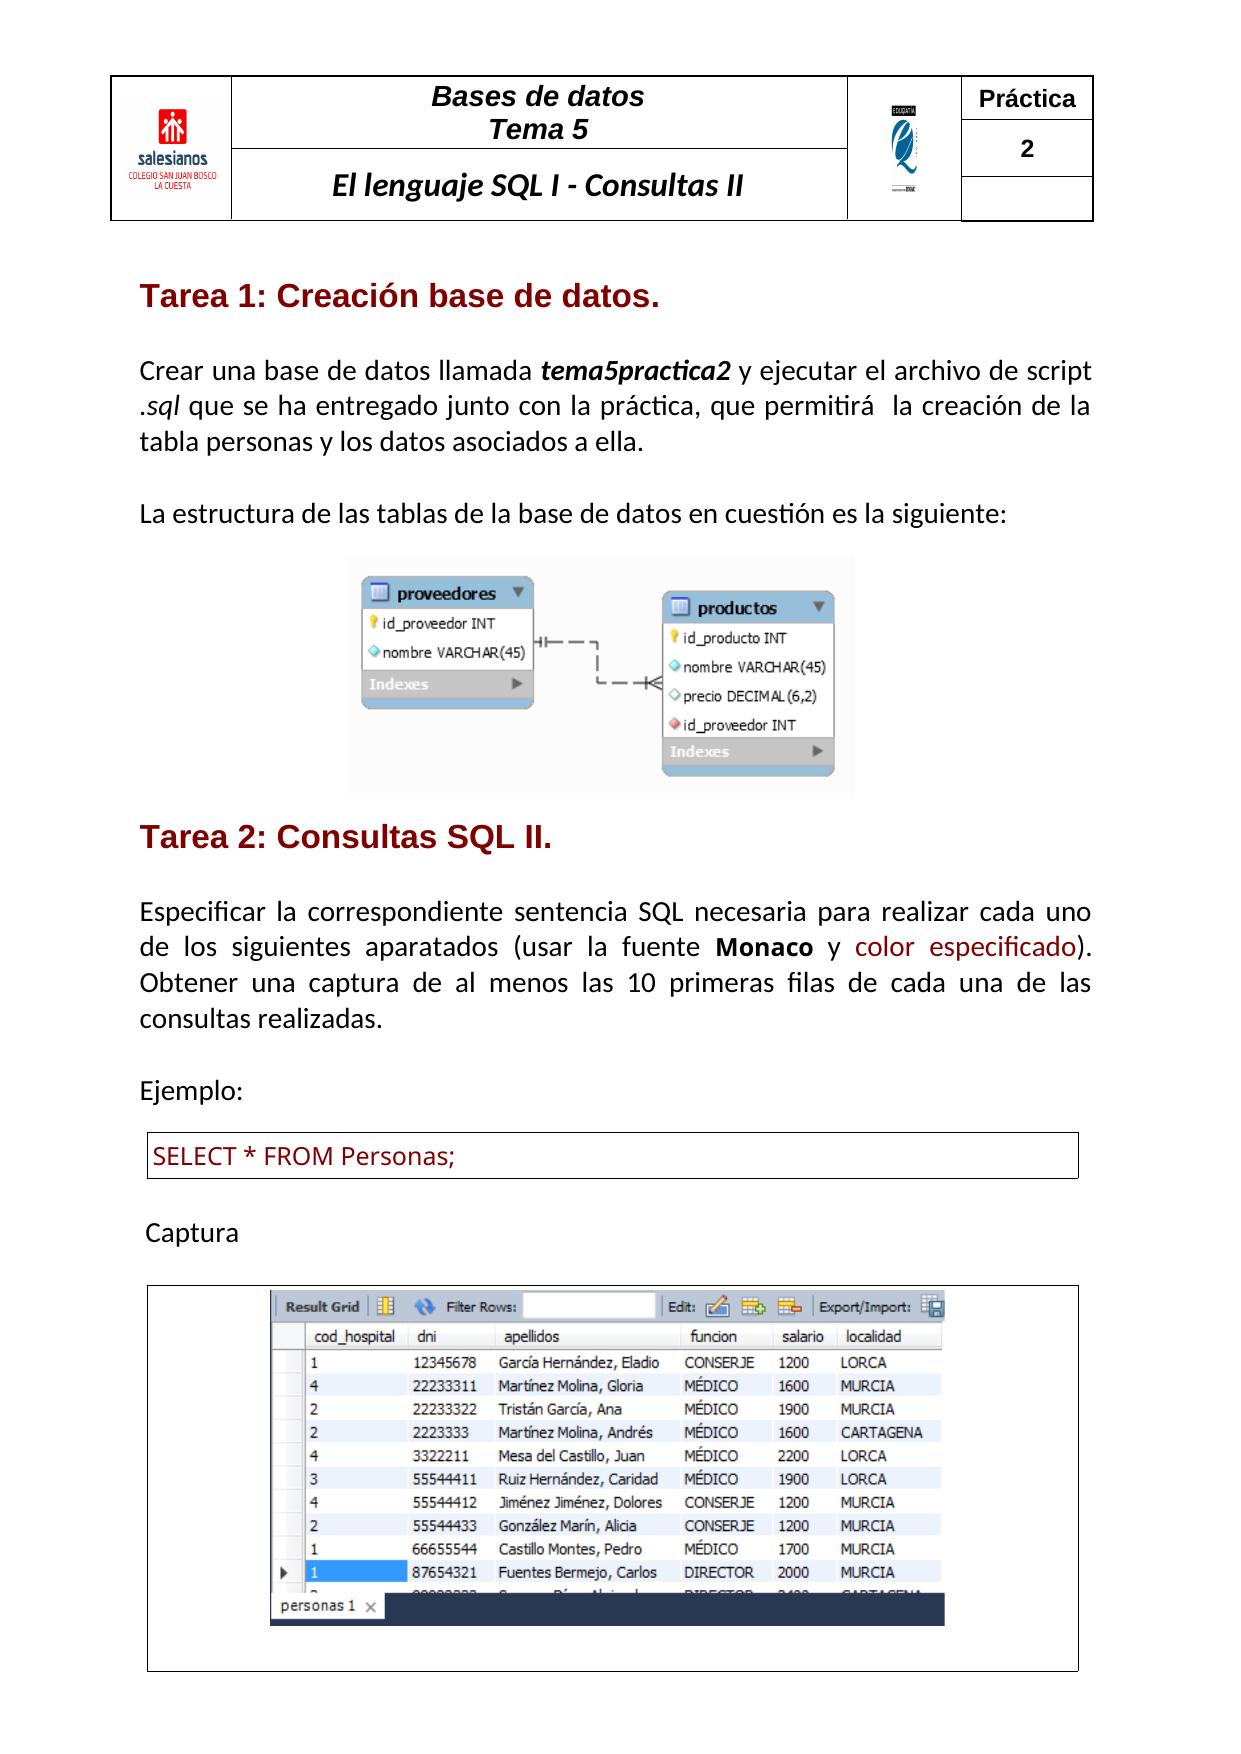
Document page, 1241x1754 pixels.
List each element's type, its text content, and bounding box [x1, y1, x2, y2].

subtitle Especificar la correspondiente sentencia SQL necesaria para realizar cada uno de los siguientes aparatados (usar la fuente Monaco y color especificado). Obtener una captura de al menos las 10 primeras filas de cada una de las consultas realizadas. [139, 893, 1093, 1035]
subtitle Ejemplo: [139, 1072, 1093, 1107]
picture [891, 105, 918, 192]
picture [347, 555, 855, 798]
table_header SELECT * FROM Personas; [148, 1133, 1078, 1178]
text Captura [145, 1214, 1093, 1249]
subtitle Tarea 2: Consultas SQL II. [139, 817, 1093, 856]
picture [270, 1290, 945, 1626]
table_header [148, 1286, 1078, 1671]
subtitle Tarea 1: Creación base de datos. [139, 276, 1093, 314]
picture [119, 96, 229, 203]
subtitle La estructura de las tablas de la base de datos en cuestión es la siguiente: [139, 495, 1093, 531]
subtitle Crear una base de datos llamada tema5practica2 y ejecutar el archivo de script .sql que se ha entregado junto con la práctica, que permitirá la creación de la tabla personas y los datos asociados a ella. [139, 352, 1093, 458]
